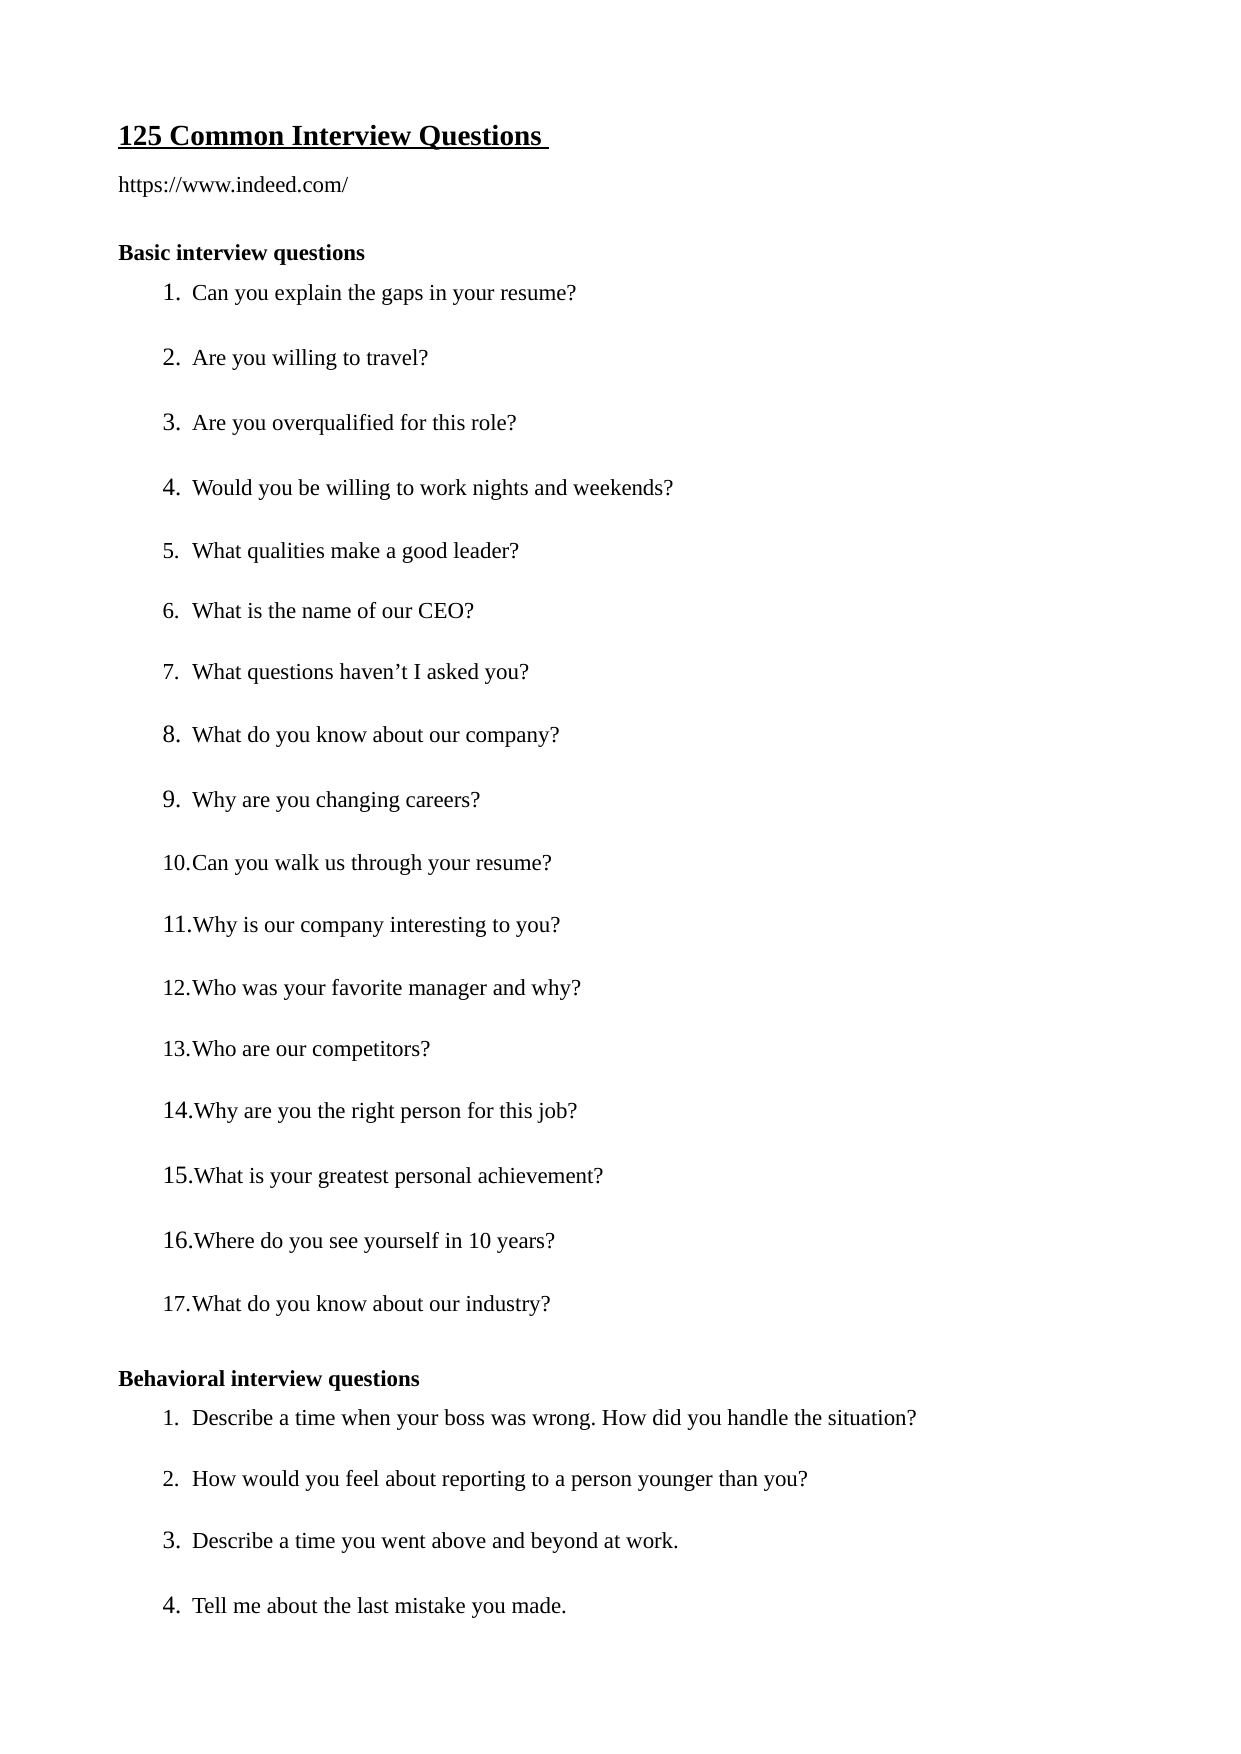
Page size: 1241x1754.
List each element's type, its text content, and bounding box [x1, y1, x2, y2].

list Describe a time when your boss was wrong. How did you handle the situation? [162, 1404, 1122, 1431]
subtitle Basic interview questions [118, 238, 1122, 265]
list Tell me about the last mistake you made. [162, 1590, 1122, 1619]
subtitle 125 Common Interview Questions [118, 118, 1122, 152]
list Would you be willing to work nights and weekends? [162, 472, 1122, 501]
list Why are you changing careers? [162, 784, 1122, 812]
list What questions haven’t I asked you? [162, 658, 1122, 684]
list Where do you see yourself in 10 years? [162, 1225, 1122, 1254]
list Why are you the right person for this job? [162, 1095, 1122, 1124]
list What qualities make a good leader? [162, 537, 1122, 563]
list What is your greatest personal achievement? [162, 1160, 1122, 1189]
list Describe a time you went above and beyond at work. [162, 1525, 1122, 1554]
list Why is our company interesting to you? [162, 909, 1122, 938]
list Who was your favorite manager and why? [162, 974, 1122, 1001]
list Who are our competitors? [162, 1035, 1122, 1061]
list What do you know about our company? [162, 719, 1122, 748]
list What do you know about our industry? [162, 1290, 1122, 1316]
list Can you walk us through your resume? [162, 849, 1122, 875]
subtitle Behavioral interview questions [118, 1365, 1122, 1392]
text https://www.indeed.com/ [118, 171, 1122, 198]
list Can you explain the gaps in your resume? [162, 277, 1122, 306]
list Are you willing to travel? [162, 342, 1122, 371]
list Are you overqualified for this role? [162, 407, 1122, 436]
list How would you feel about reporting to a person younger than you? [162, 1465, 1122, 1491]
list What is the name of our CEO? [162, 598, 1122, 624]
